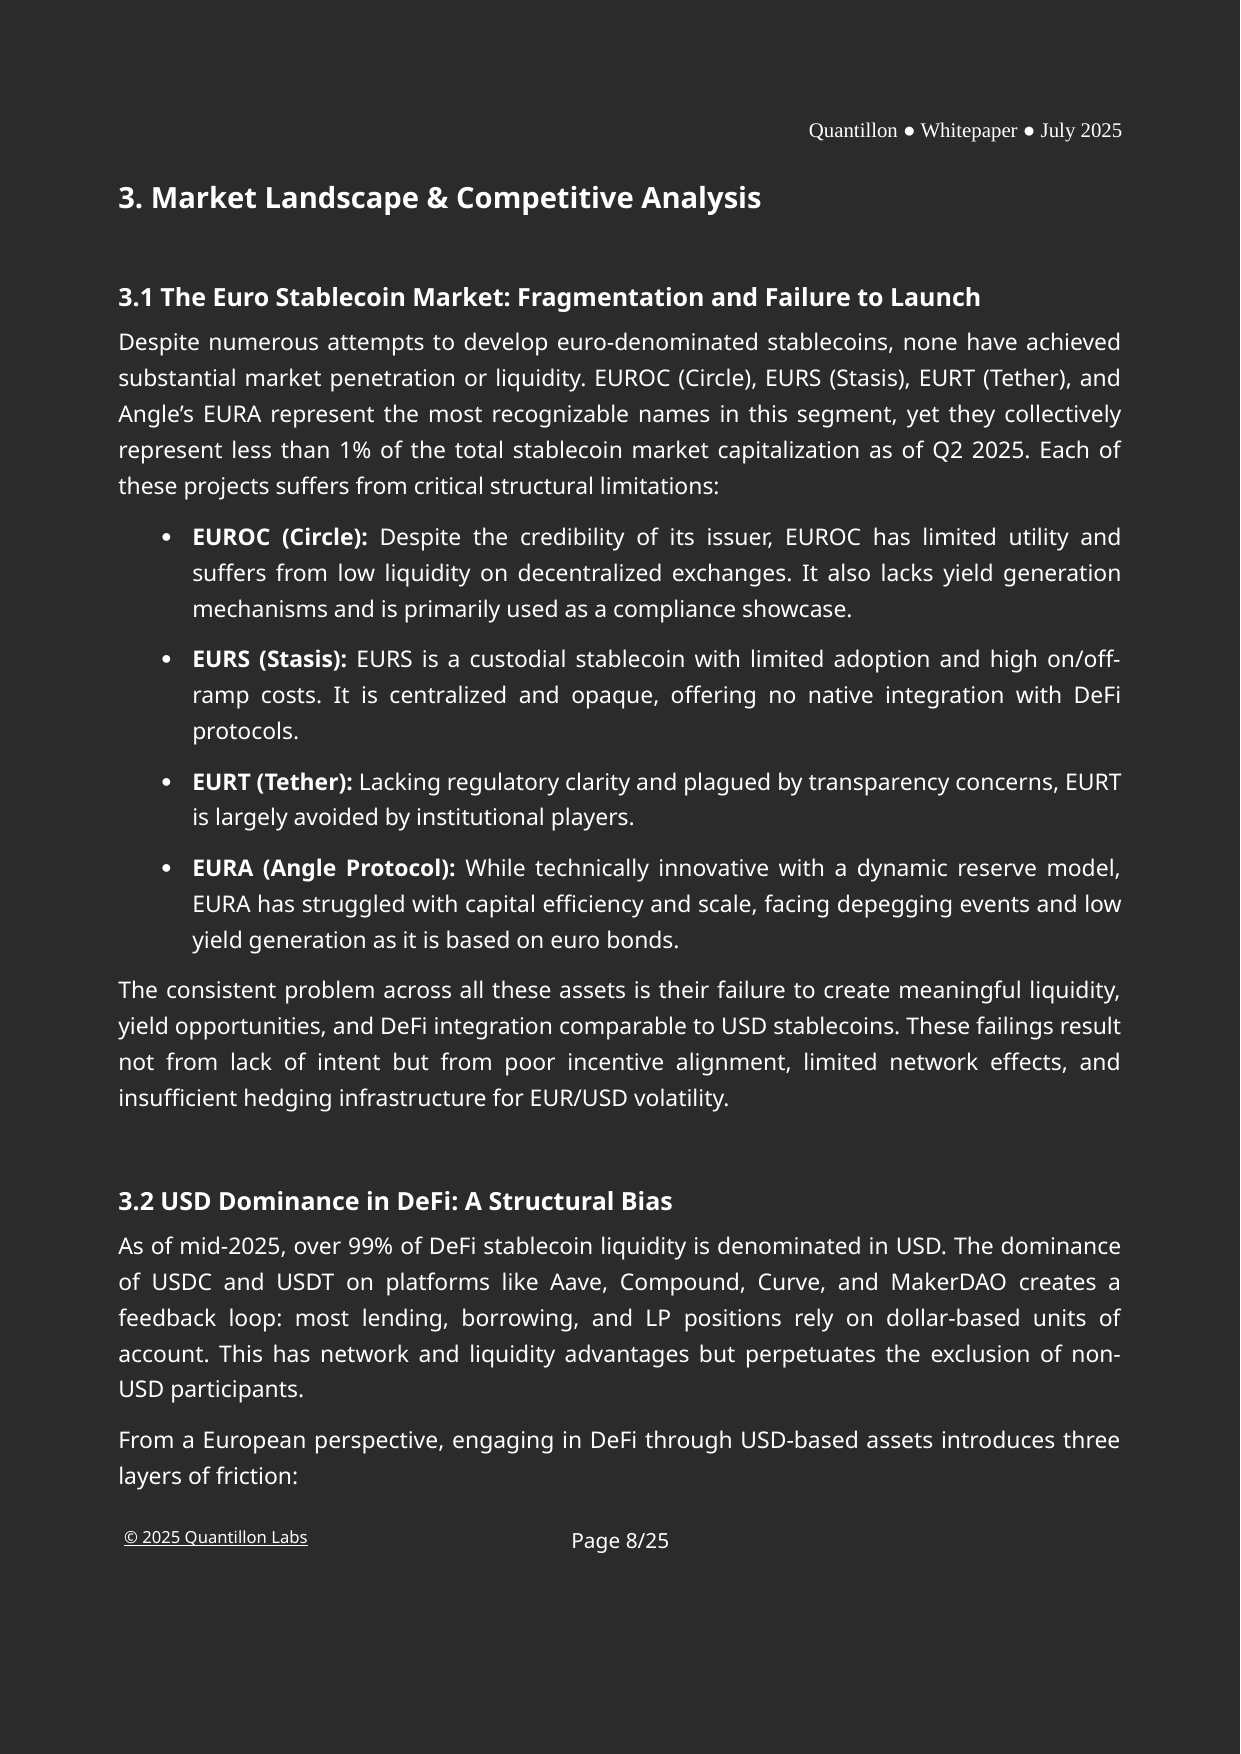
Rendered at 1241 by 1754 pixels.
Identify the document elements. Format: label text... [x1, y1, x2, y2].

subtitle 3.1 The Euro Stablecoin Market: Fragmentation and Failure to Launch [118, 280, 1122, 314]
list EURA (Angle Protocol): While technically innovative with a dynamic reserve model, EURA has struggled with capital efficiency and scale, facing depegging events and low yield generation as it is based on euro bonds. [162, 852, 1122, 955]
text As of mid-2025, over 99% of DeFi stablecoin liquidity is denominated in USD. The dominance of USDC and USDT on platforms like Aave, Compound, Curve, and MakerDAO creates a feedback loop: most lending, borrowing, and LP positions rely on dollar-based units of account. This has network and liquidity advantages but perpetuates the exclusion of non-USD participants. [118, 1230, 1122, 1405]
list EURS (Stasis): EURS is a custodial stablecoin with limited adoption and high on/off-ramp costs. It is centralized and opaque, offering no native integration with DeFi protocols. [162, 643, 1122, 746]
text From a European perspective, engaging in DeFi through USD-based assets introduces three layers of friction: [118, 1424, 1122, 1491]
subtitle 3.2 USD Dominance in DeFi: A Structural Bias [118, 1183, 1122, 1217]
text Despite numerous attempts to develop euro-denominated stablecoins, none have achieved substantial market penetration or liquidity. EUROC (Circle), EURS (Stasis), EURT (Tether), and Angle’s EURA represent the most recognizable names in this segment, yet they collectively represent less than 1% of the total stablecoin market capitalization as of Q2 2025. Each of these projects suffers from critical structural limitations: [118, 326, 1122, 501]
list EURT (Tether): Lacking regulatory clarity and plagued by transparency concerns, EURT is largely avoided by institutional players. [162, 765, 1122, 833]
text The consistent problem across all these assets is their failure to create meaningful liquidity, yield opportunities, and DeFi integration comparable to USD stablecoins. These failings result not from lack of intent but from poor incentive alignment, limited network effects, and insufficient hedging infrastructure for EUR/USD volatility. [118, 974, 1122, 1113]
list EUROC (Circle): Despite the credibility of its issuer, EUROC has limited utility and suffers from low liquidity on decentralized exchanges. It also lacks yield generation mechanisms and is primarily used as a compliance showcase. [162, 521, 1122, 624]
subtitle 3. Market Landscape & Competitive Analysis [118, 177, 1122, 217]
